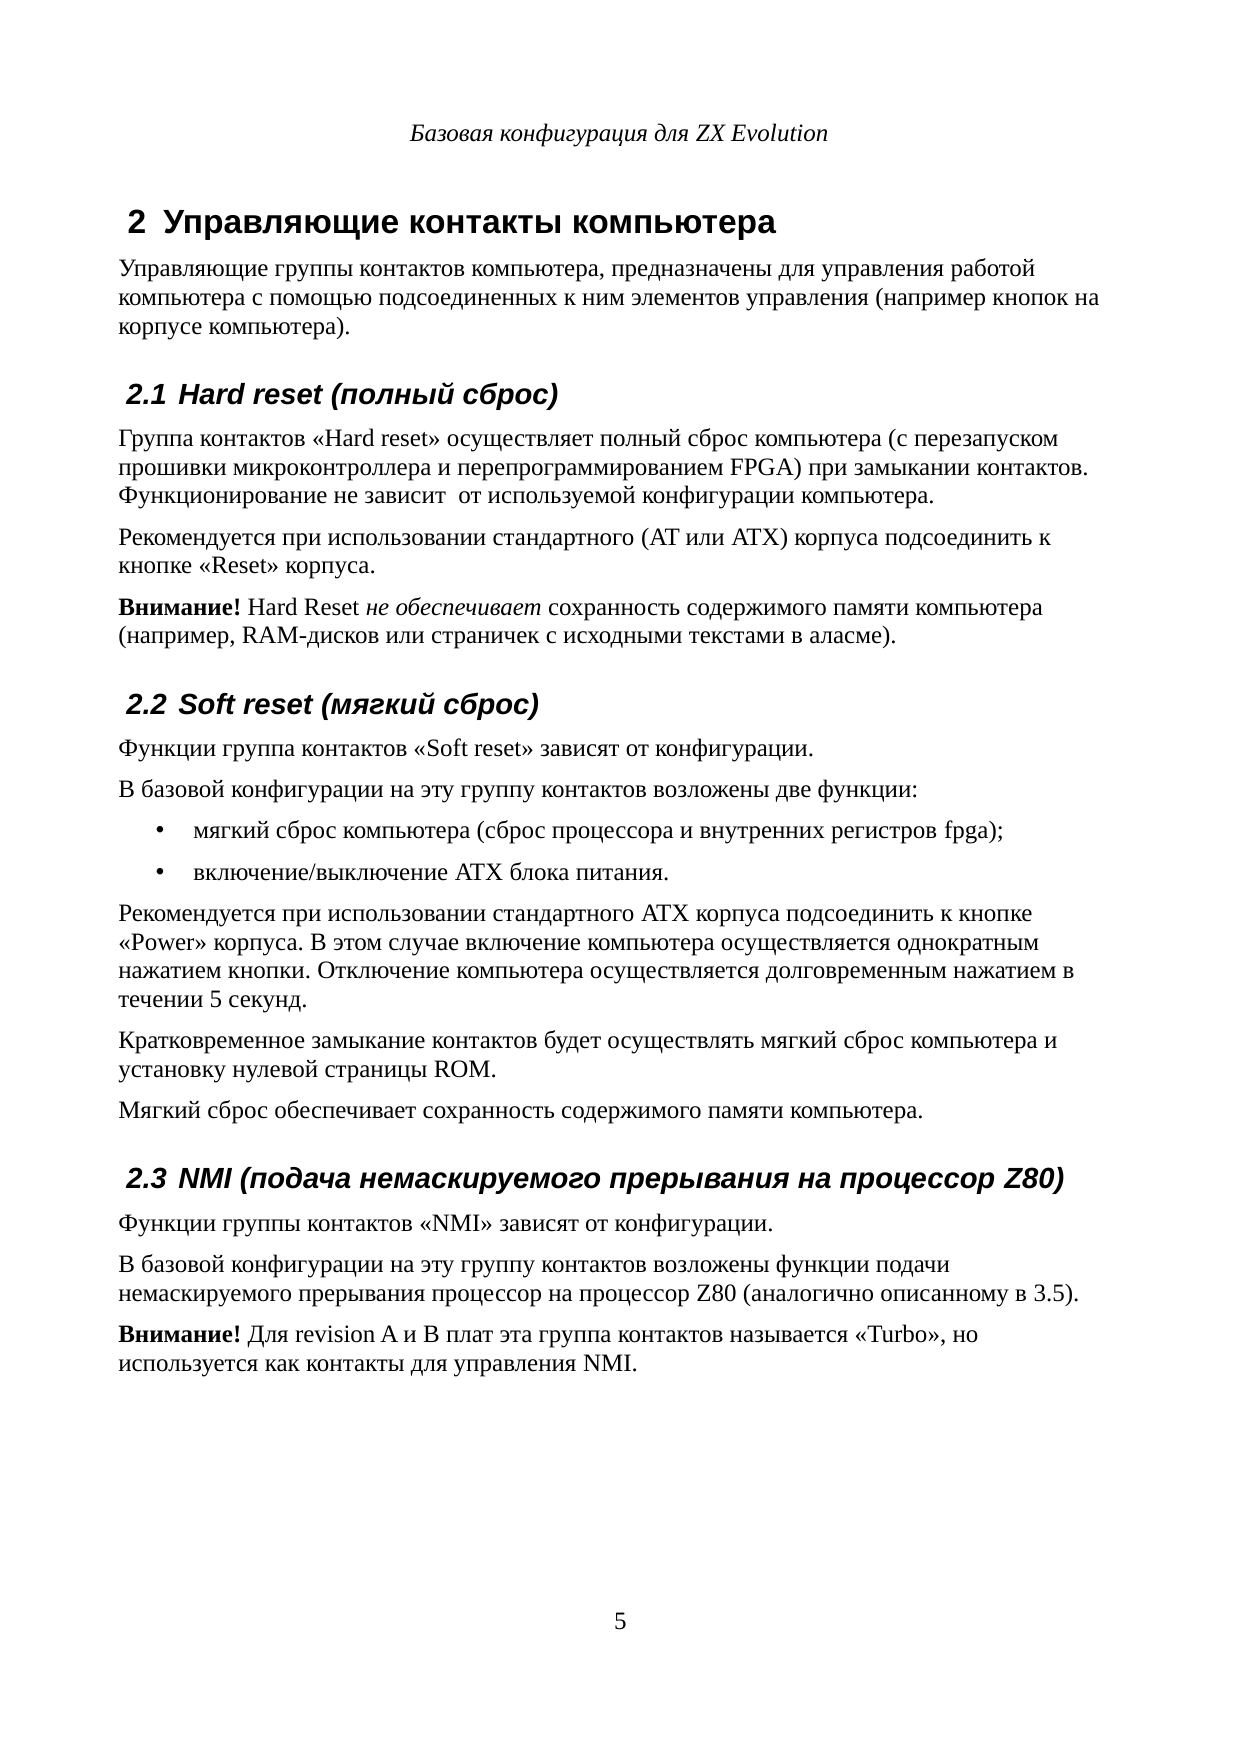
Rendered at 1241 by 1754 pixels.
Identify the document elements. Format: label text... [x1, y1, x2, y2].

list включение/выключение ATX блока питания. [156, 857, 1122, 885]
text Внимание! Для revision A и B плат эта группа контактов называется «Turbo», но используется как контакты для управления NMI. [118, 1319, 1122, 1376]
text Управляющие группы контактов компьютера, предназначены для управления работой компьютера с помощью подсоединенных к ним элементов управления (например кнопок на корпусе компьютера). [118, 253, 1122, 339]
text Мягкий сброс обеспечивает сохранность содержимого памяти компьютера. [118, 1095, 1122, 1124]
subtitle Hard reset (полный сброс) [118, 377, 1122, 411]
subtitle NMI (подача немаскируемого прерывания на процессор Z80) [118, 1162, 1122, 1195]
text Кратковременное замыкание контактов будет осуществлять мягкий сброс компьютера и установку нулевой страницы ROM. [118, 1025, 1122, 1083]
text Функции группы контактов «NMI» зависят от конфигурации. [118, 1208, 1122, 1236]
subtitle Управляющие контакты компьютера [118, 202, 1122, 241]
text Рекомендуется при использовании стандартного ATX корпуса подсоединить к кнопке «Power» корпуса. В этом случае включение компьютера осуществляется однократным нажатием кнопки. Отключение компьютера осуществляется долговременным нажатием в течении 5 секунд. [118, 898, 1122, 1013]
text Рекомендуется при использовании стандартного (AT или ATX) корпуса подсоединить к кнопке «Reset» корпуса. [118, 522, 1122, 579]
subtitle Soft reset (мягкий сброс) [118, 687, 1122, 720]
list мягкий сброс компьютера (сброс процессора и внутренних регистров fpga); [156, 815, 1122, 844]
text Функции группа контактов «Soft reset» зависят от конфигурации. [118, 733, 1122, 762]
text Группа контактов «Hard reset» осуществляет полный сброс компьютера (с перезапуском прошивки микроконтроллера и перепрограммированием FPGA) при замыкании контактов. Функционирование не зависит от используемой конфигурации компьютера. [118, 423, 1122, 509]
text В базовой конфигурации на эту группу контактов возложены две функции: [118, 774, 1122, 803]
text В базовой конфигурации на эту группу контактов возложены функции подачи немаскируемого прерывания процессор на процессор Z80 (аналогично описанному в 3.5). [118, 1249, 1122, 1306]
text Внимание! Hard Reset не обеспечивает сохранность содержимого памяти компьютера (например, RAM-дисков или страничек с исходными текстами в аласме). [118, 592, 1122, 649]
